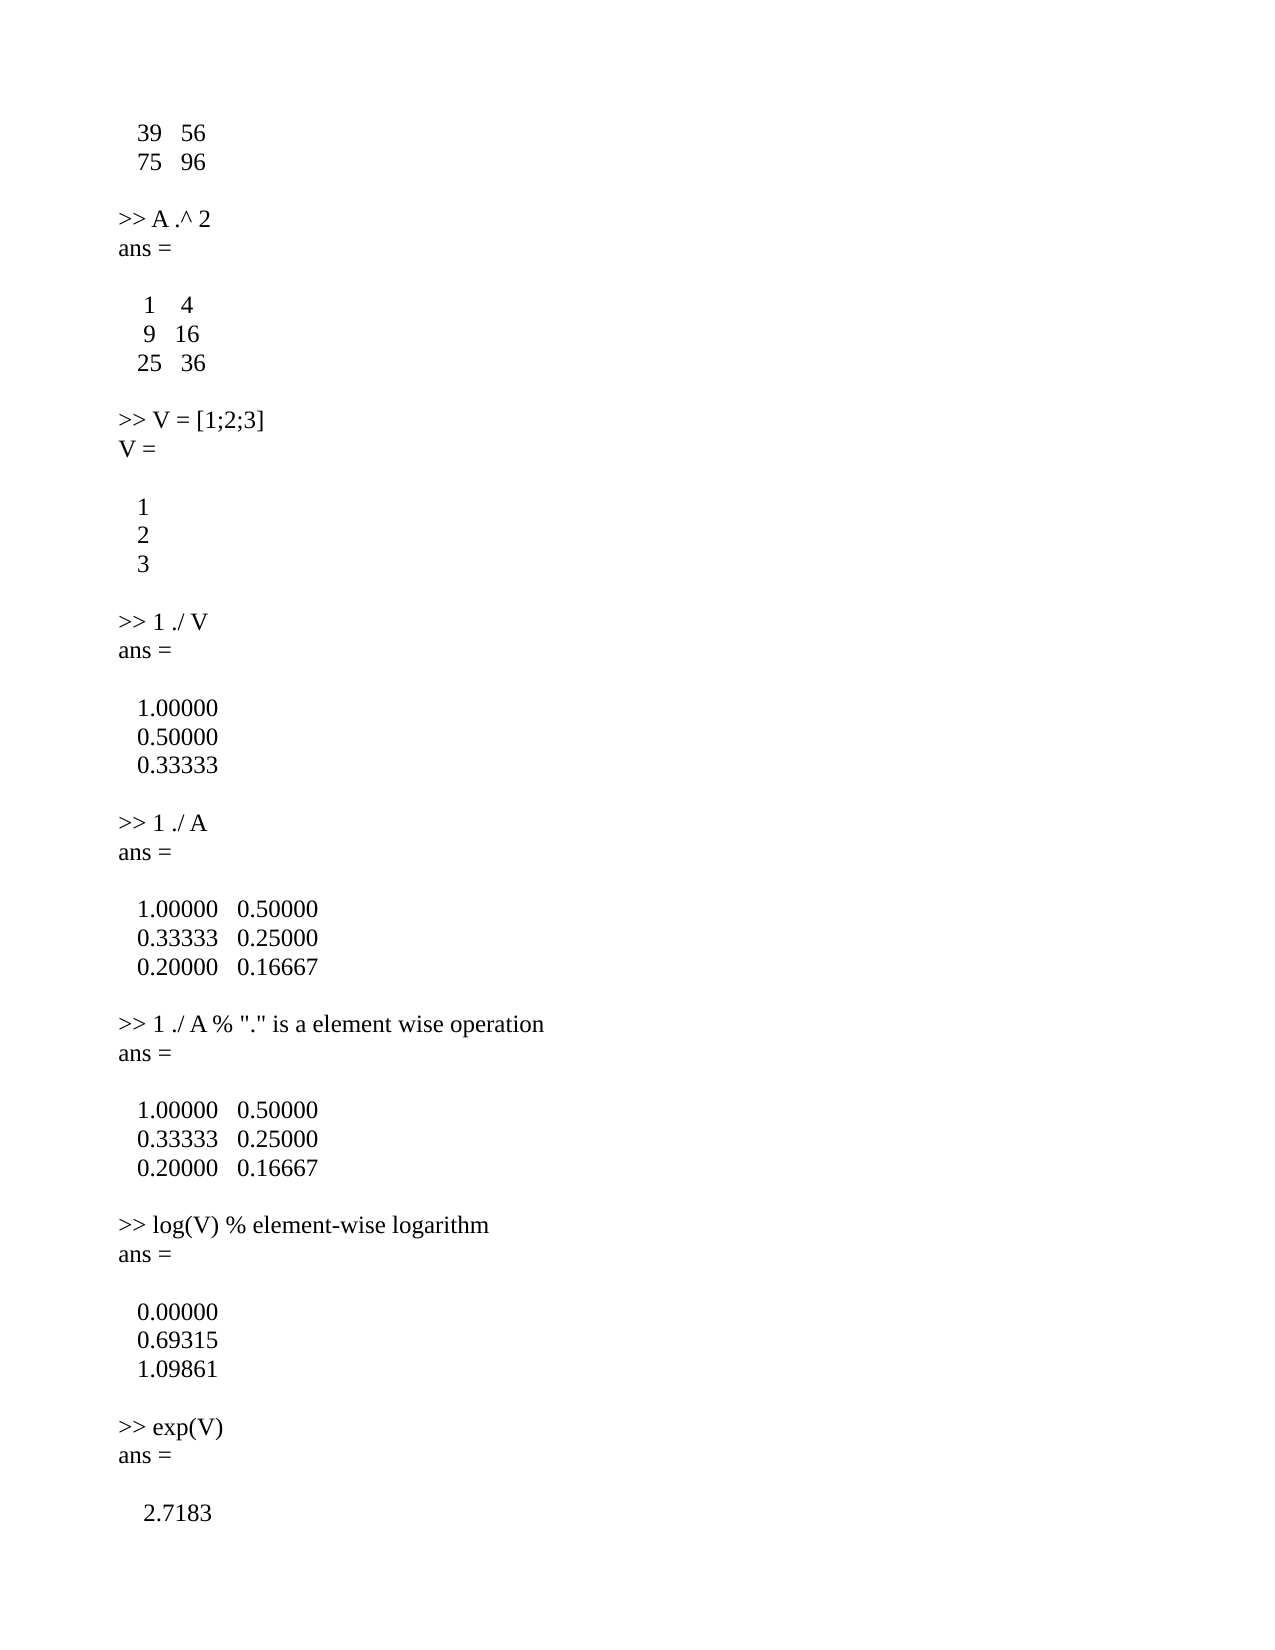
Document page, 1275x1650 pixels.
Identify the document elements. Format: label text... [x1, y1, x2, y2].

text 1 [118, 492, 1157, 521]
text >> exp(V) [118, 1412, 1157, 1441]
text >> A .^ 2 [118, 204, 1157, 233]
text >> 1 ./ A [118, 808, 1157, 837]
text >> 1 ./ V [118, 607, 1157, 636]
text 2.7183 [118, 1498, 1157, 1527]
text ans = [118, 1239, 1157, 1268]
text 2 [118, 521, 1157, 549]
text 1.00000 0.50000 [118, 1096, 1157, 1124]
text 0.33333 0.25000 [118, 923, 1157, 952]
text ans = [118, 233, 1157, 262]
text 1 4 [118, 291, 1157, 319]
text 3 [118, 549, 1157, 578]
text >> V = [1;2;3] [118, 406, 1157, 434]
text 75 96 [118, 147, 1157, 176]
text 1.09861 [118, 1354, 1157, 1383]
text 9 16 [118, 319, 1157, 348]
text ans = [118, 636, 1157, 664]
text >> log(V) % element-wise logarithm [118, 1211, 1157, 1239]
text 0.00000 [118, 1297, 1157, 1326]
text V = [118, 434, 1157, 463]
text 0.50000 [118, 722, 1157, 751]
text 0.33333 [118, 751, 1157, 779]
text 1.00000 [118, 693, 1157, 722]
text 39 56 [118, 118, 1157, 147]
text ans = [118, 1038, 1157, 1067]
text 0.20000 0.16667 [118, 1153, 1157, 1182]
text 0.69315 [118, 1326, 1157, 1354]
text 0.33333 0.25000 [118, 1124, 1157, 1153]
text >> 1 ./ A % "." is a element wise operation [118, 1009, 1157, 1038]
text ans = [118, 1441, 1157, 1469]
text 1.00000 0.50000 [118, 894, 1157, 923]
text 25 36 [118, 348, 1157, 377]
text ans = [118, 837, 1157, 866]
text 0.20000 0.16667 [118, 952, 1157, 981]
